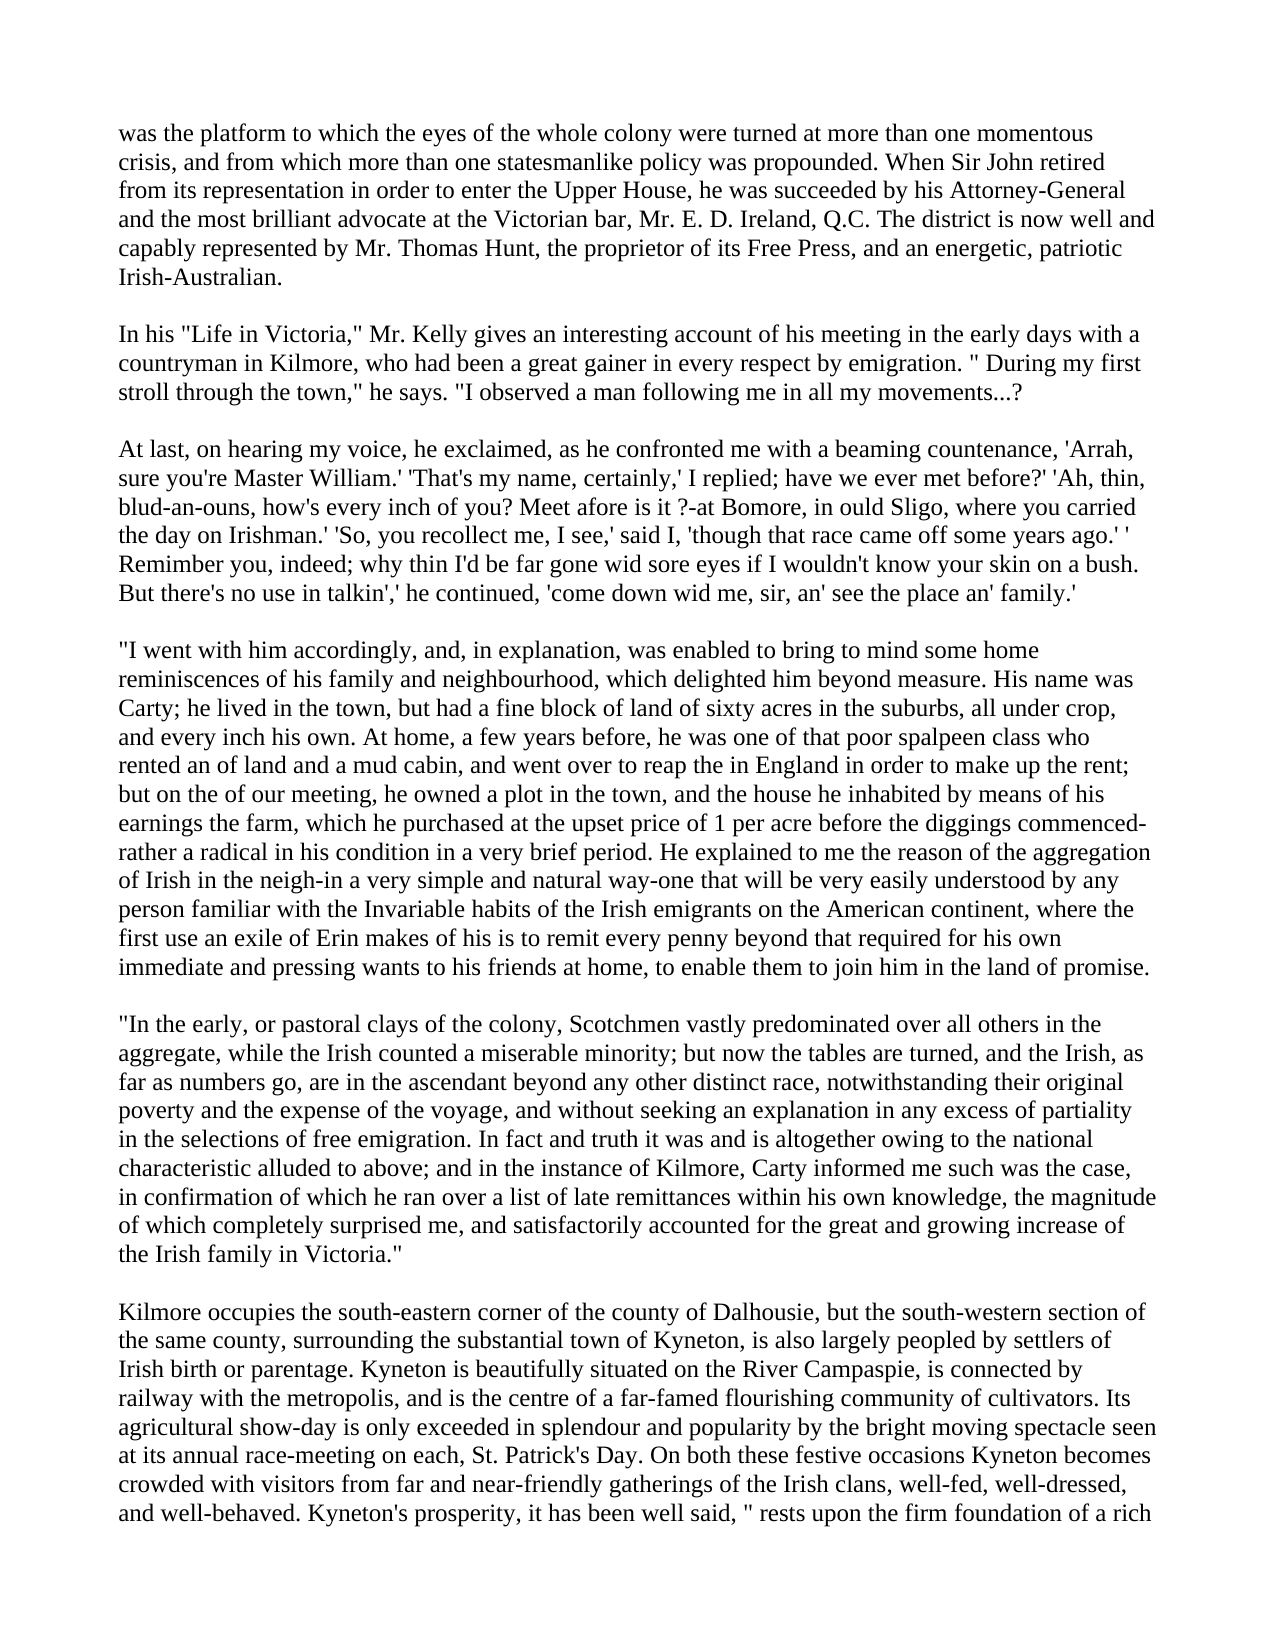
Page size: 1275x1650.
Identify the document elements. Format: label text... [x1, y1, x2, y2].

text Kilmore occupies the south-eastern corner of the county of Dalhousie, but the south-western section of the same county, surrounding the substantial town of Kyneton, is also largely peopled by settlers of Irish birth or parentage. Kyneton is beautifully situated on the River Campaspie, is connected by railway with the metropolis, and is the centre of a far-famed flourishing community of cultivators. Its agricultural show-day is only exceeded in splendour and popularity by the bright moving spectacle seen at its annual race-meeting on each, St. Patrick's Day. On both these festive occasions Kyneton becomes crowded with visitors from far and near-friendly gatherings of the Irish clans, well-fed, well-dressed, and well-behaved. Kyneton's prosperity, it has been well said, " rests upon the firm foundation of a rich [118, 1297, 1157, 1527]
text At last, on hearing my voice, he exclaimed, as he confronted me with a beaming countenance, 'Arrah, sure you're Master William.' 'That's my name, certainly,' I replied; have we ever met before?' 'Ah, thin, blud-an-ouns, how's every inch of you? Meet afore is it ?-at Bomore, in ould Sligo, where you carried the day on Irishman.' 'So, you recollect me, I see,' said I, 'though that race came off some years ago.' ' Remimber you, indeed; why thin I'd be far gone wid sore eyes if I wouldn't know your skin on a bush. But there's no use in talkin',' he continued, 'come down wid me, sir, an' see the place an' family.' [118, 434, 1157, 607]
text was the platform to which the eyes of the whole colony were turned at more than one momentous crisis, and from which more than one statesmanlike policy was propounded. When Sir John retired from its representation in order to enter the Upper House, he was succeeded by his Attorney-General and the most brilliant advocate at the Victorian bar, Mr. E. D. Ireland, Q.C. The district is now well and capably represented by Mr. Thomas Hunt, the proprietor of its Free Press, and an energetic, patriotic Irish-Australian. [118, 118, 1157, 291]
text In his "Life in Victoria," Mr. Kelly gives an interesting account of his meeting in the early days with a countryman in Kilmore, who had been a great gainer in every respect by emigration. " During my first stroll through the town," he says. "I observed a man following me in all my movements...? [118, 319, 1157, 406]
text "I went with him accordingly, and, in explanation, was enabled to bring to mind some home reminiscences of his family and neighbourhood, which delighted him beyond measure. His name was Carty; he lived in the town, but had a fine block of land of sixty acres in the suburbs, all under crop, and every inch his own. At home, a few years before, he was one of that poor spalpeen class who rented an of land and a mud cabin, and went over to reap the in England in order to make up the rent; but on the of our meeting, he owned a plot in the town, and the house he inhabited by means of his earnings the farm, which he purchased at the upset price of 1 per acre before the diggings commenced-rather a radical in his condition in a very brief period. He explained to me the reason of the aggregation of Irish in the neigh-in a very simple and natural way-one that will be very easily understood by any person familiar with the Invariable habits of the Irish emigrants on the American continent, where the first use an exile of Erin makes of his is to remit every penny beyond that required for his own immediate and pressing wants to his friends at home, to enable them to join him in the land of promise. [118, 636, 1157, 981]
text "In the early, or pastoral clays of the colony, Scotchmen vastly predominated over all others in the aggregate, while the Irish counted a miserable minority; but now the tables are turned, and the Irish, as far as numbers go, are in the ascendant beyond any other distinct race, notwithstanding their original poverty and the expense of the voyage, and without seeking an explanation in any excess of partiality in the selections of free emigration. In fact and truth it was and is altogether owing to the national characteristic alluded to above; and in the instance of Kilmore, Carty informed me such was the case, in confirmation of which he ran over a list of late remittances within his own knowledge, the magnitude of which completely surprised me, and satisfactorily accounted for the great and growing increase of the Irish family in Victoria." [118, 1009, 1157, 1268]
